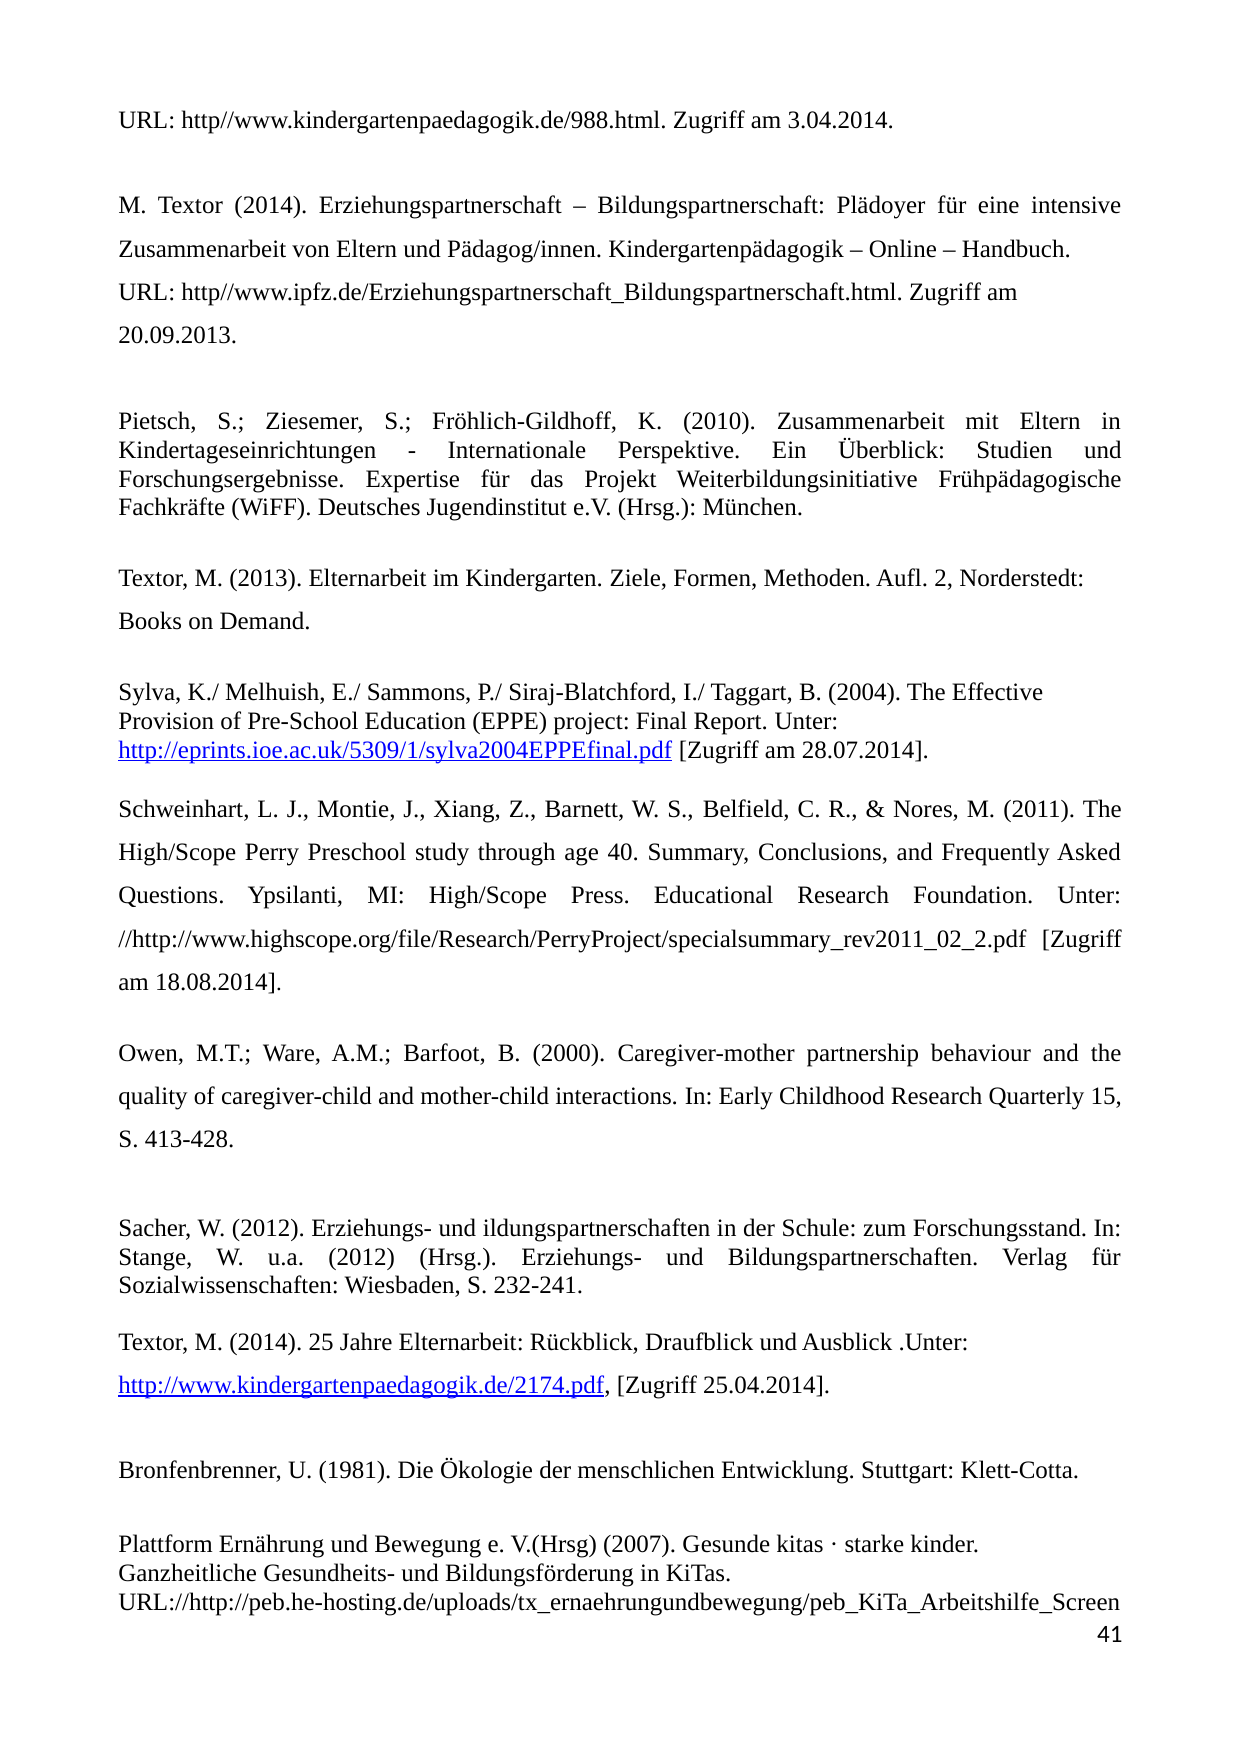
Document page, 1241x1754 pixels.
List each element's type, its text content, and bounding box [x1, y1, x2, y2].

text Pietsch, S.; Ziesemer, S.; Fröhlich-Gildhoff, K. (2010). Zusammenarbeit mit Eltern in Kindertageseinrichtungen - Internationale Perspektive. Ein Überblick: Studien und Forschungsergebnisse. Expertise für das Projekt Weiterbildungsinitiative Frühpädagogische Fachkräfte (WiFF). Deutsches Jugendinstitut e.V. (Hrsg.): München. [118, 406, 1122, 521]
text URL: http//www.ipfz.de/Erziehungspartnerschaft_Bildungspartnerschaft.html. Zugriff am 20.09.2013. [118, 277, 1122, 349]
text Plattform Ernährung und Bewegung e. V.(Hrsg) (2007). Gesunde kitas · starke kinder. [118, 1529, 1122, 1558]
text Textor, M. (2014). 25 Jahre Elternarbeit: Rückblick, Draufblick und Ausblick .Unter: http://www.kindergartenpaedagogik.de/2174.pdf, [Zugriff 25.04.2014]. [118, 1327, 1122, 1399]
text Owen, M.T.; Ware, A.M.; Barfoot, B. (2000). Caregiver-mother partnership behaviour and the quality of caregiver-child and mother-child interactions. In: Early Childhood Research Quarterly 15, S. 413-428. [118, 1038, 1122, 1153]
text Ganzheitliche Gesundheits- und Bildungsförderung in KiTas. URL://http://peb.he-hosting.de/uploads/tx_ernaehrungundbewegung/peb_KiTa_Arbeitshilfe_Screen [118, 1558, 1122, 1615]
text Textor, M. (2013). Elternarbeit im Kindergarten. Ziele, Formen, Methoden. Aufl. 2, Norderstedt: Books on Demand. [118, 563, 1122, 635]
text Sacher, W. (2012). Erziehungs- und ildungspartnerschaften in der Schule: zum Forschungsstand. In: Stange, W. u.a. (2012) (Hrsg.). Erziehungs- und Bildungspartnerschaften. Verlag für Sozialwissenschaften: Wiesbaden, S. 232-241. [118, 1213, 1122, 1299]
text M. Textor (2014). Erziehungspartnerschaft – Bildungspartnerschaft: Plädoyer für eine intensive Zusammenarbeit von Eltern und Pädagog/innen. Kindergartenpädagogik – Online – Handbuch. [118, 191, 1122, 262]
text URL: http//www.kindergartenpaedagogik.de/988.html. Zugriff am 3.04.2014. [118, 106, 1122, 134]
text Schweinhart, L. J., Montie, J., Xiang, Z., Barnett, W. S., Belfield, C. R., & Nores, M. (2011). The High/Scope Perry Preschool study through age 40. Summary, Conclusions, and Frequently Asked Questions. Ypsilanti, MI: High/Scope Press. Educational Research Foundation. Unter: //http://www.highscope.org/file/Research/PerryProject/specialsummary_rev2011_02_2.pdf [Zugriff am 18.08.2014]. [118, 794, 1122, 996]
text Bronfenbrenner, U. (1981). Die Ökologie der menschlichen Entwicklung. Stuttgart: Klett-Cotta. [118, 1456, 1122, 1484]
text Sylva, K./ Melhuish, E./ Sammons, P./ Siraj-Blatchford, I./ Taggart, B. (2004). The Effective Provision of Pre-School Education (EPPE) project: Final Report. Unter: http://eprints.ioe.ac.uk/5309/1/sylva2004EPPEfinal.pdf [Zugriff am 28.07.2014]. [118, 677, 1122, 764]
